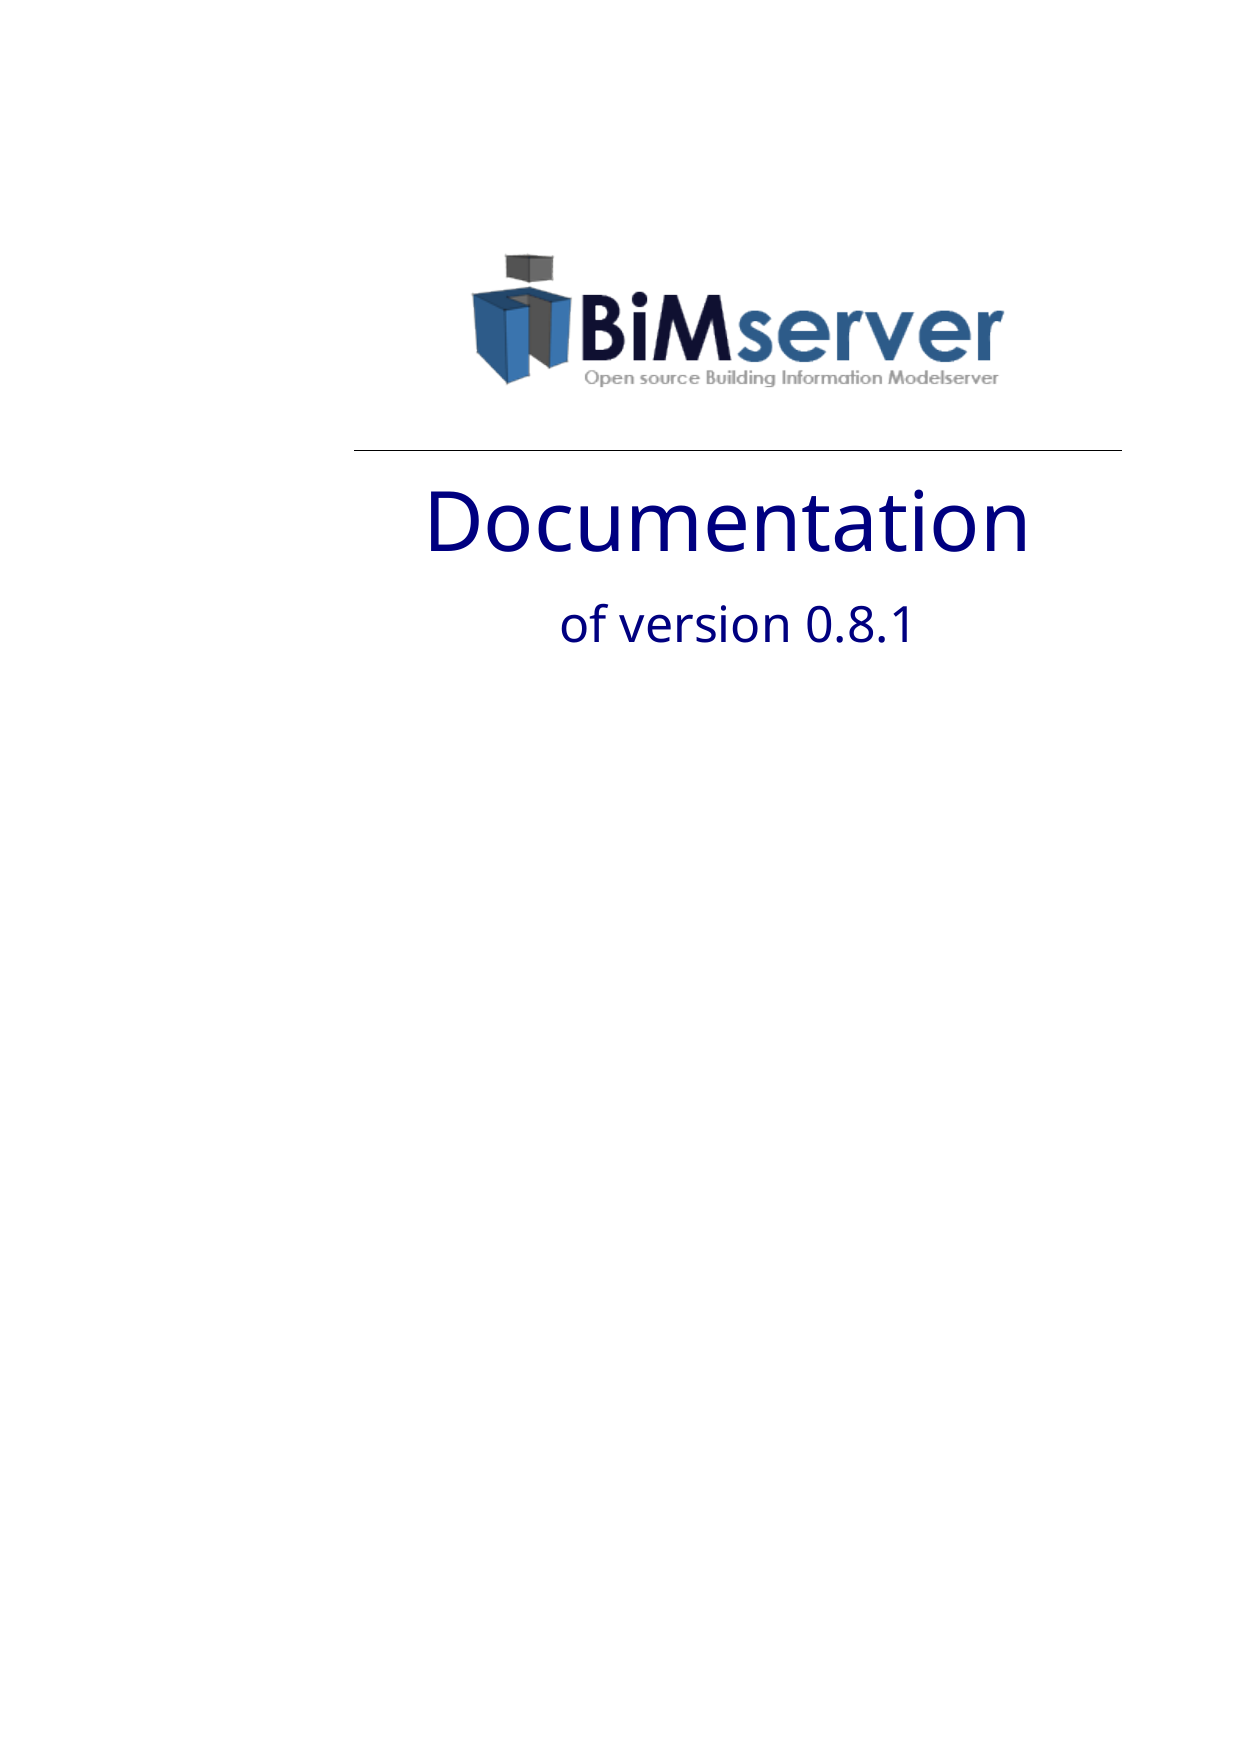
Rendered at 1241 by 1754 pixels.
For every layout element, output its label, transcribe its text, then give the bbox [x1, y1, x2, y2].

picture [466, 229, 1010, 419]
title of version 0.8.1 [354, 589, 1122, 657]
title Documentation [354, 463, 1122, 576]
